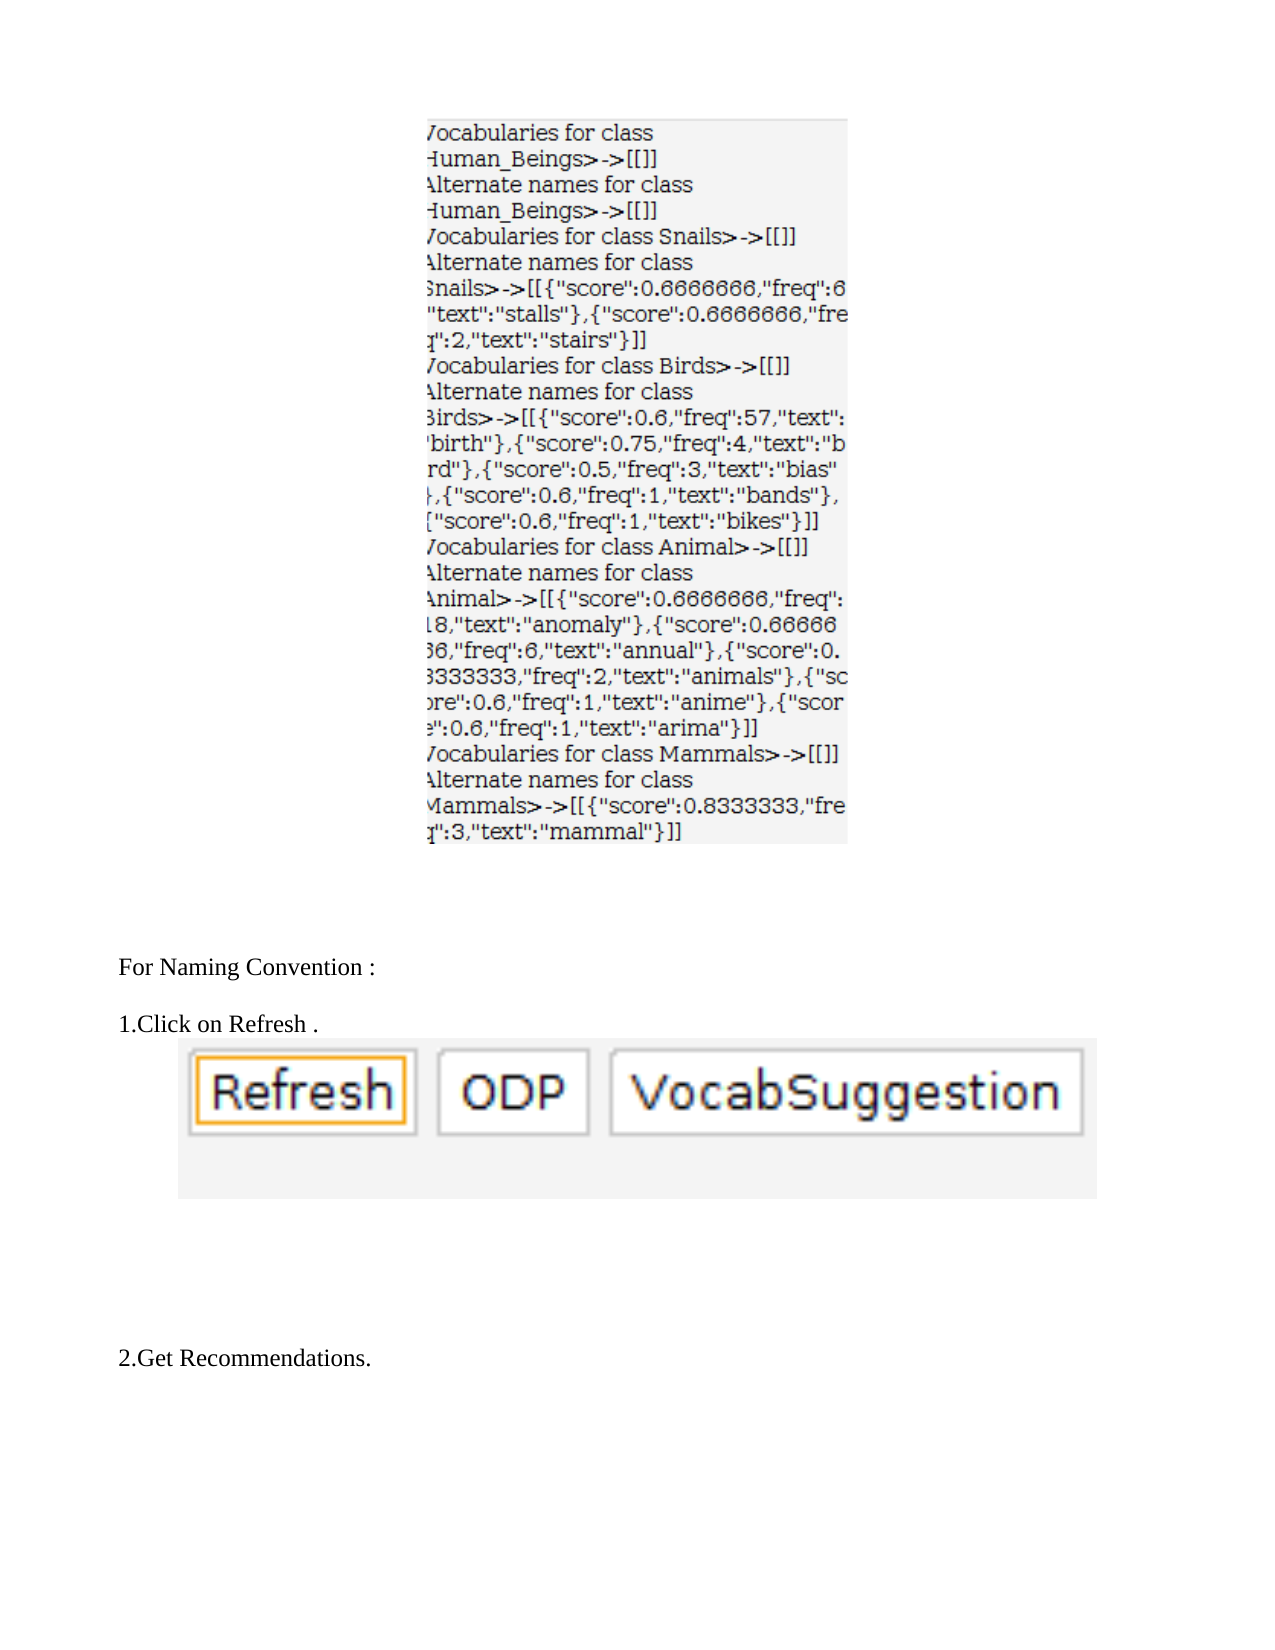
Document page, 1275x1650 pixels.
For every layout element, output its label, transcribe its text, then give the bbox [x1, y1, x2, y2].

text 2.Get Recommendations. [118, 1343, 1157, 1371]
picture [178, 1038, 1097, 1199]
text For Naming Convention : [118, 952, 1157, 981]
picture [427, 118, 848, 844]
text 1.Click on Refresh . [118, 1009, 1157, 1038]
